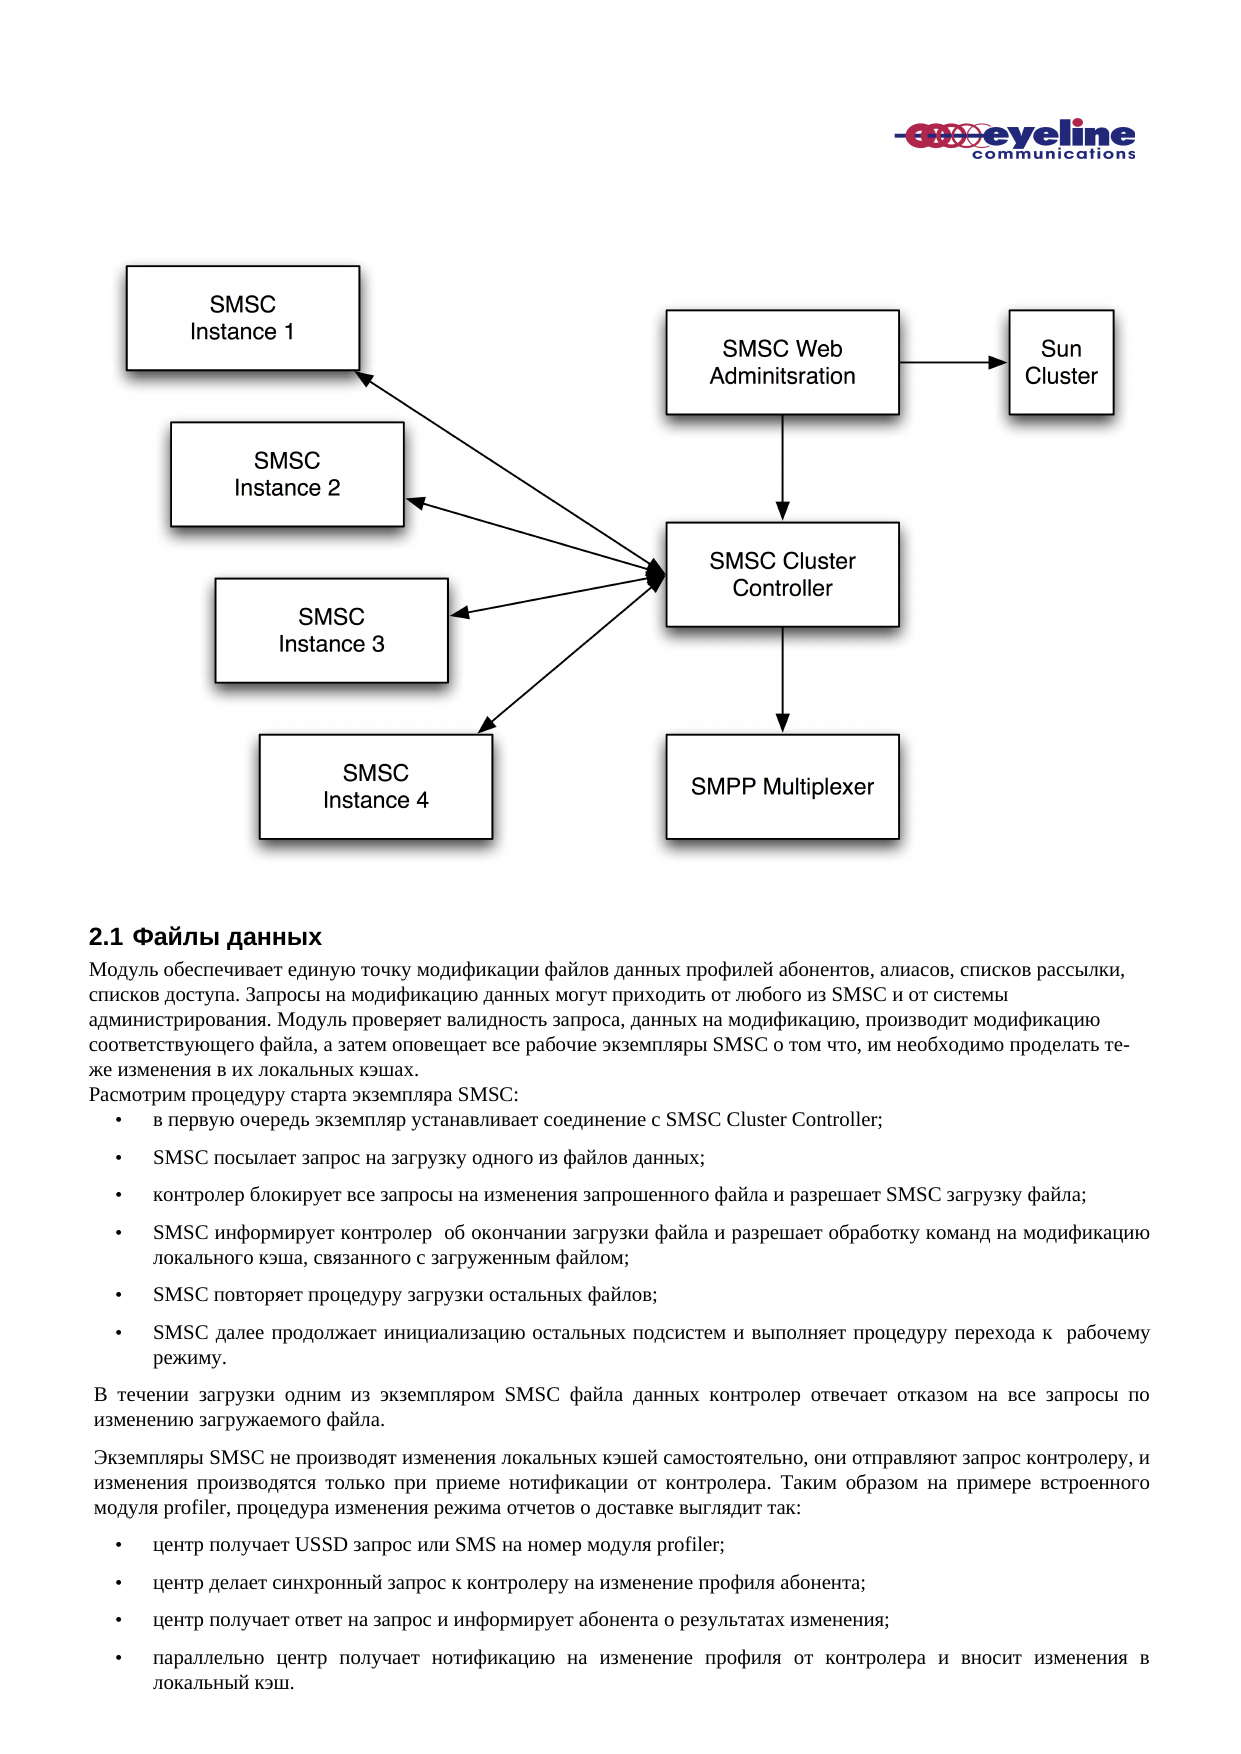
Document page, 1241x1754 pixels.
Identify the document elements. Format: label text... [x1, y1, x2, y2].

list центр делает синхронный запрос к контролеру на изменение профиля абонента; [148, 1569, 1152, 1594]
list в первую очередь экземпляр устанавливает соединение с SMSC Cluster Controller; [148, 1106, 1152, 1131]
list параллельно центр получает нотификацию на изменение профиля от контролера и вносит изменения в локальный кэш. [148, 1644, 1152, 1694]
text Расмотрим процедуру старта экземпляра SMSC: [88, 1081, 1152, 1106]
list SMSC повторяет процедуру загрузки остальных файлов; [148, 1281, 1152, 1306]
list SMSC информирует контролер об окончании загрузки файла и разрешает обработку команд на модификацию локального кэша, связанного с загруженным файлом; [148, 1219, 1152, 1269]
list центр получает USSD запрос или SMS на номер модуля profiler; [148, 1531, 1152, 1556]
list контролер блокирует все запросы на изменения запрошенного файла и разрешает SMSC загрузку файла; [148, 1181, 1152, 1206]
picture [88, 235, 1152, 885]
list SMSC посылает запрос на загрузку одного из файлов данных; [148, 1144, 1152, 1169]
list Экземпляры SMSC не производят изменения локальных кэшей самостоятельно, они отправляют запрос контролеру, и изменения производятся только при приеме нотификации от контролера. Таким образом на примере встроенного модуля profiler, процедура изменения режима отчетов о доставке выглядит так: [88, 1444, 1152, 1519]
subtitle Файлы данных [88, 921, 1152, 950]
text Модуль обеспечивает единую точку модификации файлов данных профилей абонентов, алиасов, списков рассылки, списков доступа. Запросы на модификацию данных могут приходить от любого из SMSC и от системы администрирования. Модуль проверяет валидность запроса, данных на модификацию, производит модификацию соответствующего файла, а затем оповещает все рабочие экземпляры SMSC о том что, им необходимо проделать те-же изменения в их локальных кэшах. [88, 956, 1152, 1081]
picture [894, 118, 1135, 159]
list SMSC далее продолжает инициализацию остальных подсистем и выполняет процедуру перехода к рабочему режиму. [148, 1319, 1152, 1369]
list центр получает ответ на запрос и информирует абонента о результатах изменения; [148, 1606, 1152, 1631]
list В течении загрузки одним из экземпляром SMSC файла данных контролер отвечает отказом на все запросы по изменению загружаемого файла. [88, 1381, 1152, 1431]
